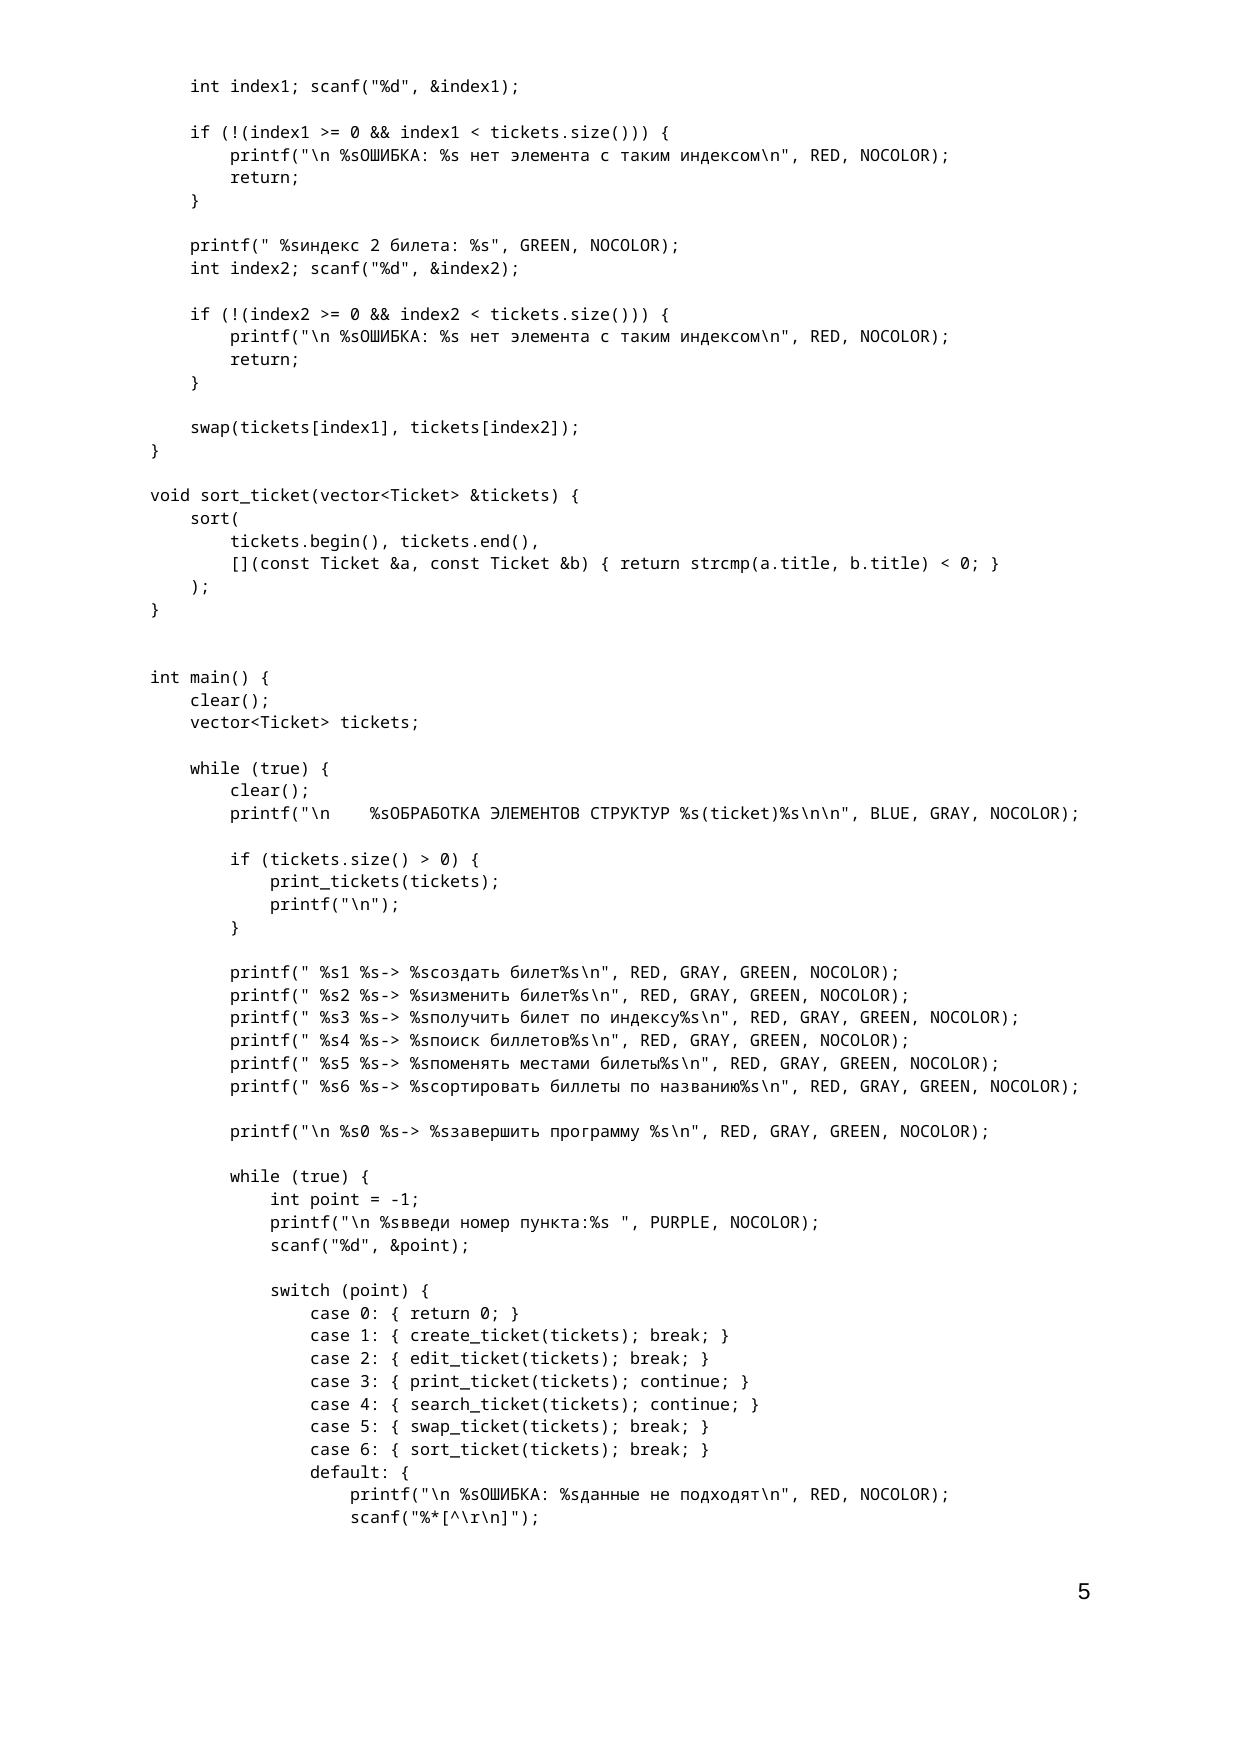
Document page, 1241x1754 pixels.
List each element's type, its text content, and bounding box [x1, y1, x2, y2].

text printf(" %s3 %s-> %sполучить билет по индексу%s\n", RED, GRAY, GREEN, NOCOLOR); [150, 1006, 1090, 1029]
text printf("\n %sвведи номер пункта:%s ", PURPLE, NOCOLOR); [150, 1210, 1090, 1233]
text default: { [150, 1460, 1090, 1483]
text [](const Ticket &a, const Ticket &b) { return strcmp(a.title, b.title) < 0; } [150, 552, 1090, 574]
text case 2: { edit_ticket(tickets); break; } [150, 1347, 1090, 1369]
text } [150, 597, 1090, 620]
text printf(" %s2 %s-> %sизменить билет%s\n", RED, GRAY, GREEN, NOCOLOR); [150, 983, 1090, 1006]
text printf("\n %sОШИБКА: %s нет элемента с таким индексом\n", RED, NOCOLOR); [150, 143, 1090, 166]
text if (tickets.size() > 0) { [150, 847, 1090, 870]
text case 6: { sort_ticket(tickets); break; } [150, 1437, 1090, 1460]
text while (true) { [150, 1165, 1090, 1188]
text printf(" %sиндекс 2 билета: %s", GREEN, NOCOLOR); [150, 234, 1090, 257]
text if (!(index1 >= 0 && index1 < tickets.size())) { [150, 120, 1090, 143]
text while (true) { [150, 756, 1090, 779]
text case 3: { print_ticket(tickets); continue; } [150, 1369, 1090, 1392]
text printf(" %s5 %s-> %sпоменять местами билеты%s\n", RED, GRAY, GREEN, NOCOLOR); [150, 1051, 1090, 1074]
text printf("\n %sОШИБКА: %s нет элемента с таким индексом\n", RED, NOCOLOR); [150, 325, 1090, 347]
text } [150, 915, 1090, 938]
text printf(" %s1 %s-> %sсоздать билет%s\n", RED, GRAY, GREEN, NOCOLOR); [150, 961, 1090, 983]
text void sort_ticket(vector<Ticket> &tickets) { [150, 484, 1090, 506]
text if (!(index2 >= 0 && index2 < tickets.size())) { [150, 302, 1090, 325]
text return; [150, 347, 1090, 370]
text int index2; scanf("%d", &index2); [150, 257, 1090, 279]
text printf("\n %sОШИБКА: %sданные не подходят\n", RED, NOCOLOR); [150, 1483, 1090, 1506]
text scanf("%*[^\r\n]"); [150, 1506, 1090, 1528]
text switch (point) { [150, 1278, 1090, 1301]
text print_tickets(tickets); [150, 870, 1090, 892]
text } [150, 370, 1090, 393]
text int point = -1; [150, 1188, 1090, 1210]
text } [150, 188, 1090, 211]
text clear(); [150, 688, 1090, 711]
text printf("\n %sОБРАБОТКА ЭЛЕМЕНТОВ СТРУКТУР %s(ticket)%s\n\n", BLUE, GRAY, NOCOLOR); [150, 802, 1090, 824]
text } [150, 438, 1090, 461]
text int index1; scanf("%d", &index1); [150, 75, 1090, 98]
text case 0: { return 0; } [150, 1301, 1090, 1324]
text printf("\n"); [150, 892, 1090, 915]
text case 5: { swap_ticket(tickets); break; } [150, 1415, 1090, 1437]
text scanf("%d", &point); [150, 1233, 1090, 1256]
text swap(tickets[index1], tickets[index2]); [150, 416, 1090, 438]
text int main() { [150, 665, 1090, 688]
text ); [150, 574, 1090, 597]
text vector<Ticket> tickets; [150, 711, 1090, 733]
text case 4: { search_ticket(tickets); continue; } [150, 1392, 1090, 1415]
text sort( [150, 506, 1090, 529]
text return; [150, 166, 1090, 188]
text printf("\n %s0 %s-> %sзавершить программу %s\n", RED, GRAY, GREEN, NOCOLOR); [150, 1119, 1090, 1142]
text printf(" %s4 %s-> %sпоиск биллетов%s\n", RED, GRAY, GREEN, NOCOLOR); [150, 1029, 1090, 1051]
text tickets.begin(), tickets.end(), [150, 529, 1090, 552]
text clear(); [150, 779, 1090, 802]
text printf(" %s6 %s-> %sсортировать биллеты по названию%s\n", RED, GRAY, GREEN, NOCOLOR); [150, 1074, 1090, 1097]
text case 1: { create_ticket(tickets); break; } [150, 1324, 1090, 1347]
